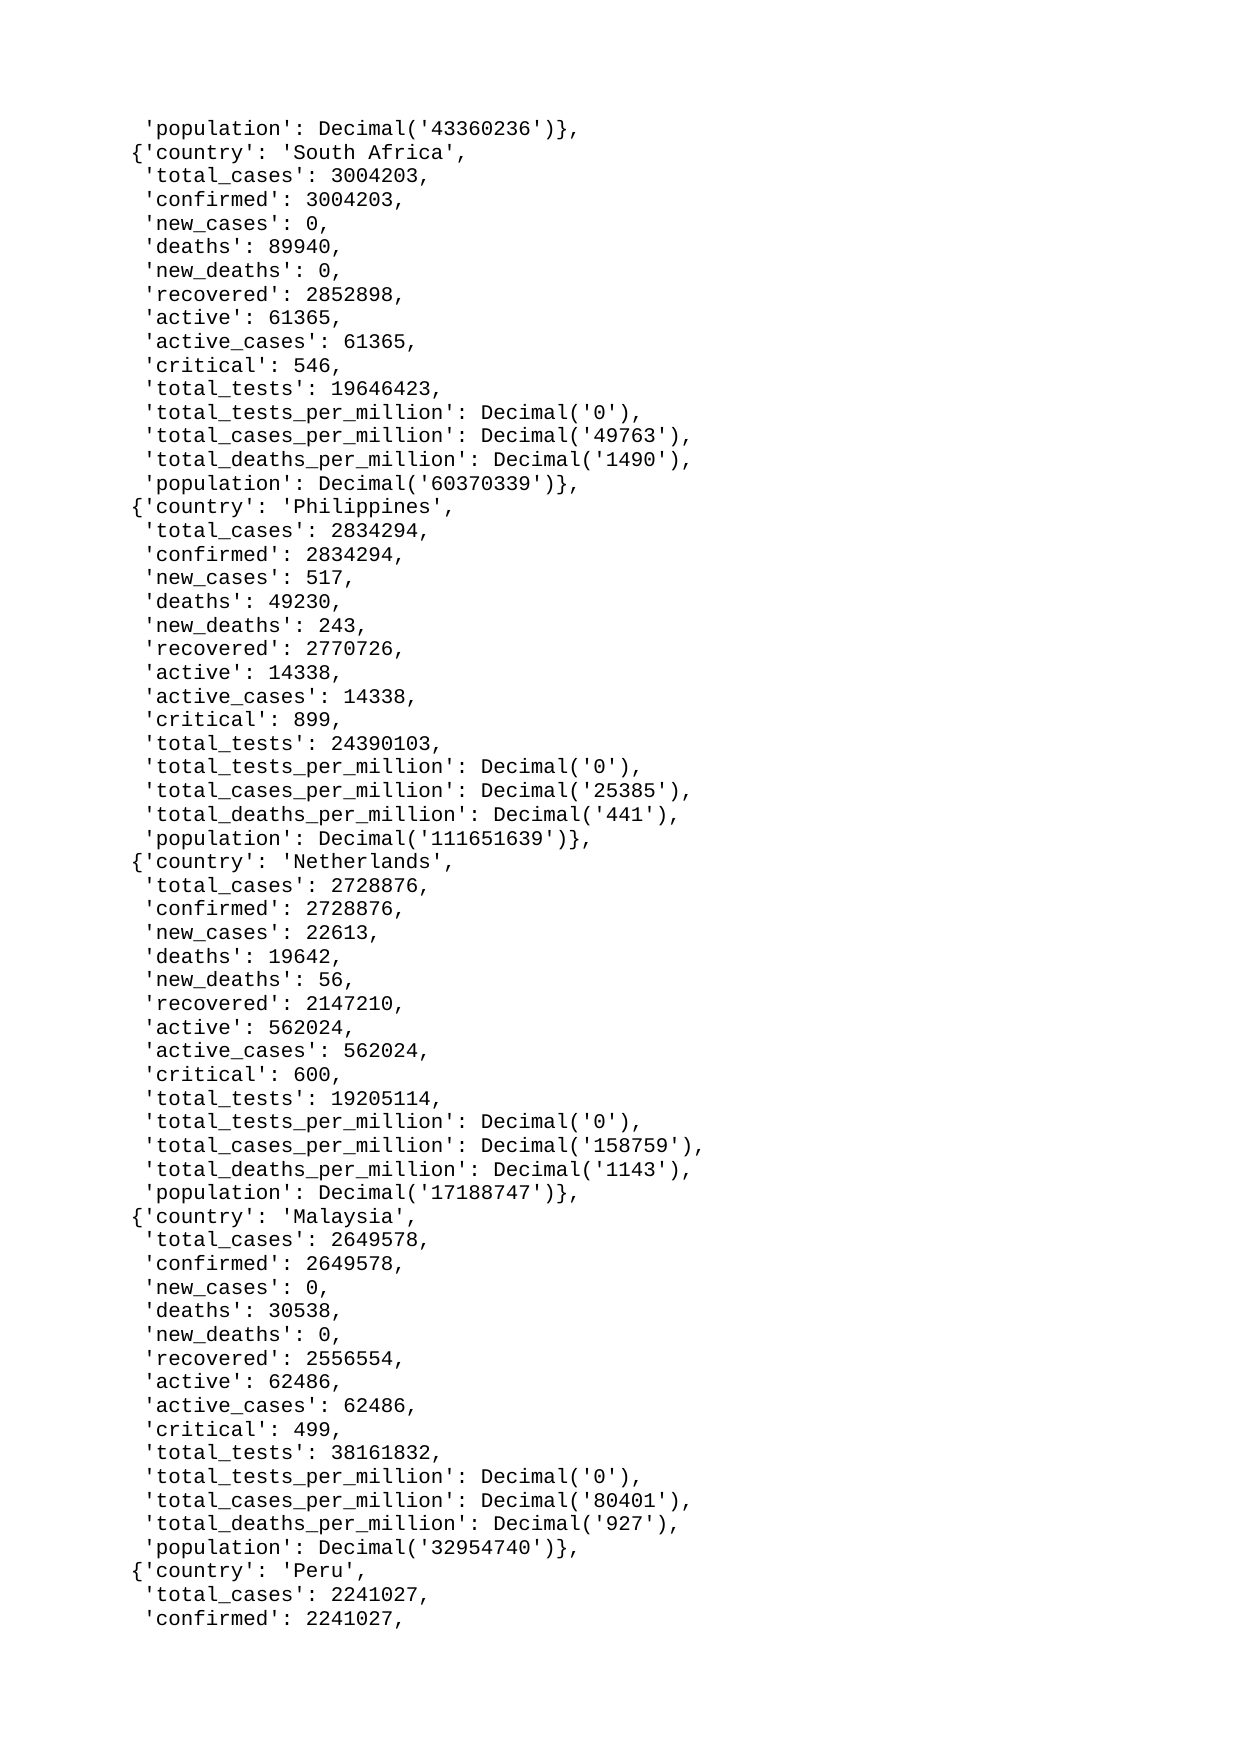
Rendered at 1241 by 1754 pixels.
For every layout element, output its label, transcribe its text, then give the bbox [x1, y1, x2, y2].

text 'total_tests_per_million': Decimal('0'), [118, 1111, 1122, 1135]
text 'active': 562024, [118, 1017, 1122, 1040]
text {'country': 'Malaysia', [118, 1206, 1122, 1229]
text 'critical': 546, [118, 354, 1122, 378]
text 'active': 62486, [118, 1371, 1122, 1395]
text 'confirmed': 2834294, [118, 544, 1122, 567]
text 'new_cases': 22613, [118, 922, 1122, 946]
text 'new_deaths': 0, [118, 260, 1122, 284]
text 'total_tests': 38161832, [118, 1442, 1122, 1466]
text 'critical': 499, [118, 1419, 1122, 1442]
text 'new_deaths': 243, [118, 615, 1122, 638]
text 'recovered': 2770726, [118, 638, 1122, 662]
text 'population': Decimal('32954740')}, [118, 1537, 1122, 1561]
text 'total_tests_per_million': Decimal('0'), [118, 402, 1122, 426]
text 'total_cases': 2834294, [118, 520, 1122, 544]
text 'recovered': 2556554, [118, 1348, 1122, 1371]
text 'deaths': 19642, [118, 946, 1122, 969]
text 'confirmed': 3004203, [118, 189, 1122, 213]
text 'active_cases': 62486, [118, 1395, 1122, 1419]
text 'active': 61365, [118, 307, 1122, 331]
text 'deaths': 49230, [118, 591, 1122, 615]
text 'total_deaths_per_million': Decimal('1490'), [118, 449, 1122, 473]
text 'deaths': 89940, [118, 236, 1122, 260]
text 'recovered': 2147210, [118, 993, 1122, 1017]
text 'total_tests_per_million': Decimal('0'), [118, 1466, 1122, 1489]
text {'country': 'Philippines', [118, 496, 1122, 520]
text 'population': Decimal('17188747')}, [118, 1182, 1122, 1206]
text 'population': Decimal('111651639')}, [118, 827, 1122, 851]
text 'new_deaths': 0, [118, 1324, 1122, 1348]
text 'deaths': 30538, [118, 1300, 1122, 1324]
text {'country': 'Netherlands', [118, 851, 1122, 875]
text 'total_deaths_per_million': Decimal('1143'), [118, 1158, 1122, 1182]
text 'active_cases': 562024, [118, 1040, 1122, 1064]
text 'population': Decimal('43360236')}, [118, 118, 1122, 142]
text 'total_tests_per_million': Decimal('0'), [118, 757, 1122, 780]
text 'total_cases': 2241027, [118, 1584, 1122, 1608]
text 'recovered': 2852898, [118, 284, 1122, 307]
text 'total_deaths_per_million': Decimal('927'), [118, 1513, 1122, 1537]
text 'total_cases': 3004203, [118, 165, 1122, 189]
text 'active_cases': 14338, [118, 686, 1122, 709]
text 'total_cases': 2728876, [118, 875, 1122, 898]
text 'total_tests': 24390103, [118, 733, 1122, 757]
text 'active_cases': 61365, [118, 331, 1122, 354]
text {'country': 'South Africa', [118, 142, 1122, 165]
text 'critical': 600, [118, 1064, 1122, 1088]
text 'new_cases': 0, [118, 213, 1122, 236]
text {'country': 'Peru', [118, 1561, 1122, 1584]
text 'confirmed': 2241027, [118, 1608, 1122, 1631]
text 'active': 14338, [118, 662, 1122, 686]
text 'population': Decimal('60370339')}, [118, 473, 1122, 496]
text 'total_cases_per_million': Decimal('158759'), [118, 1135, 1122, 1158]
text 'total_tests': 19205114, [118, 1088, 1122, 1111]
text 'confirmed': 2728876, [118, 898, 1122, 922]
text 'total_cases': 2649578, [118, 1229, 1122, 1253]
text 'total_deaths_per_million': Decimal('441'), [118, 804, 1122, 827]
text 'confirmed': 2649578, [118, 1253, 1122, 1277]
text 'new_cases': 517, [118, 567, 1122, 591]
text 'new_cases': 0, [118, 1277, 1122, 1300]
text 'total_cases_per_million': Decimal('49763'), [118, 426, 1122, 449]
text 'total_cases_per_million': Decimal('80401'), [118, 1489, 1122, 1513]
text 'total_tests': 19646423, [118, 378, 1122, 402]
text 'total_cases_per_million': Decimal('25385'), [118, 780, 1122, 804]
text 'critical': 899, [118, 709, 1122, 733]
text 'new_deaths': 56, [118, 969, 1122, 993]
